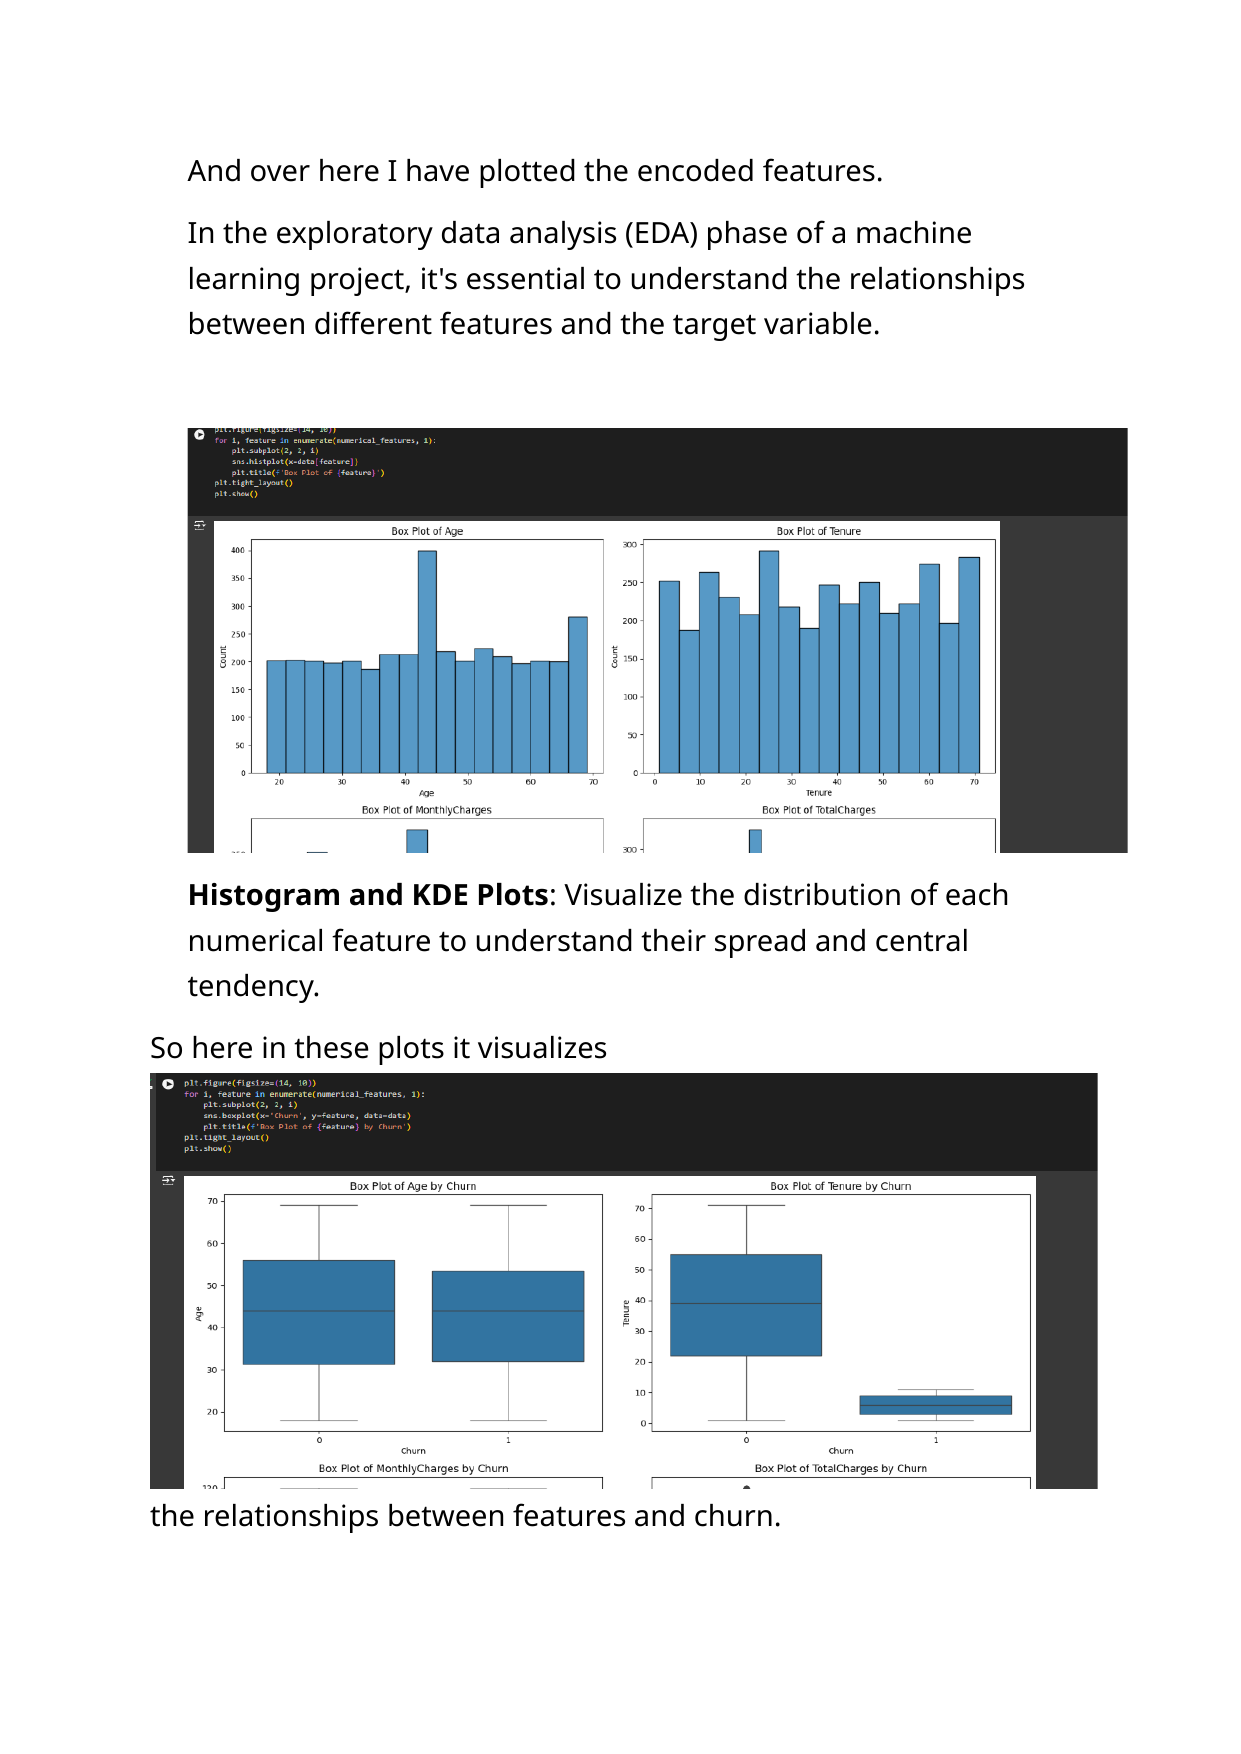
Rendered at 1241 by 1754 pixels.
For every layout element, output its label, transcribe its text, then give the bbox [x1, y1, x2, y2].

text In the exploratory data analysis (EDA) phase of a machine learning project, it's essential to understand the relationships between different features and the target variable. [187, 212, 1090, 343]
text So here in these plots it visualizes [150, 1028, 1090, 1073]
text the relationships between features and churn. [150, 1489, 1090, 1534]
text And over here I have plotted the encoded features. [187, 150, 1090, 190]
text Histogram and KDE Plots: Visualize the distribution of each numerical feature to understand their spread and central tendency. [187, 874, 1090, 1005]
